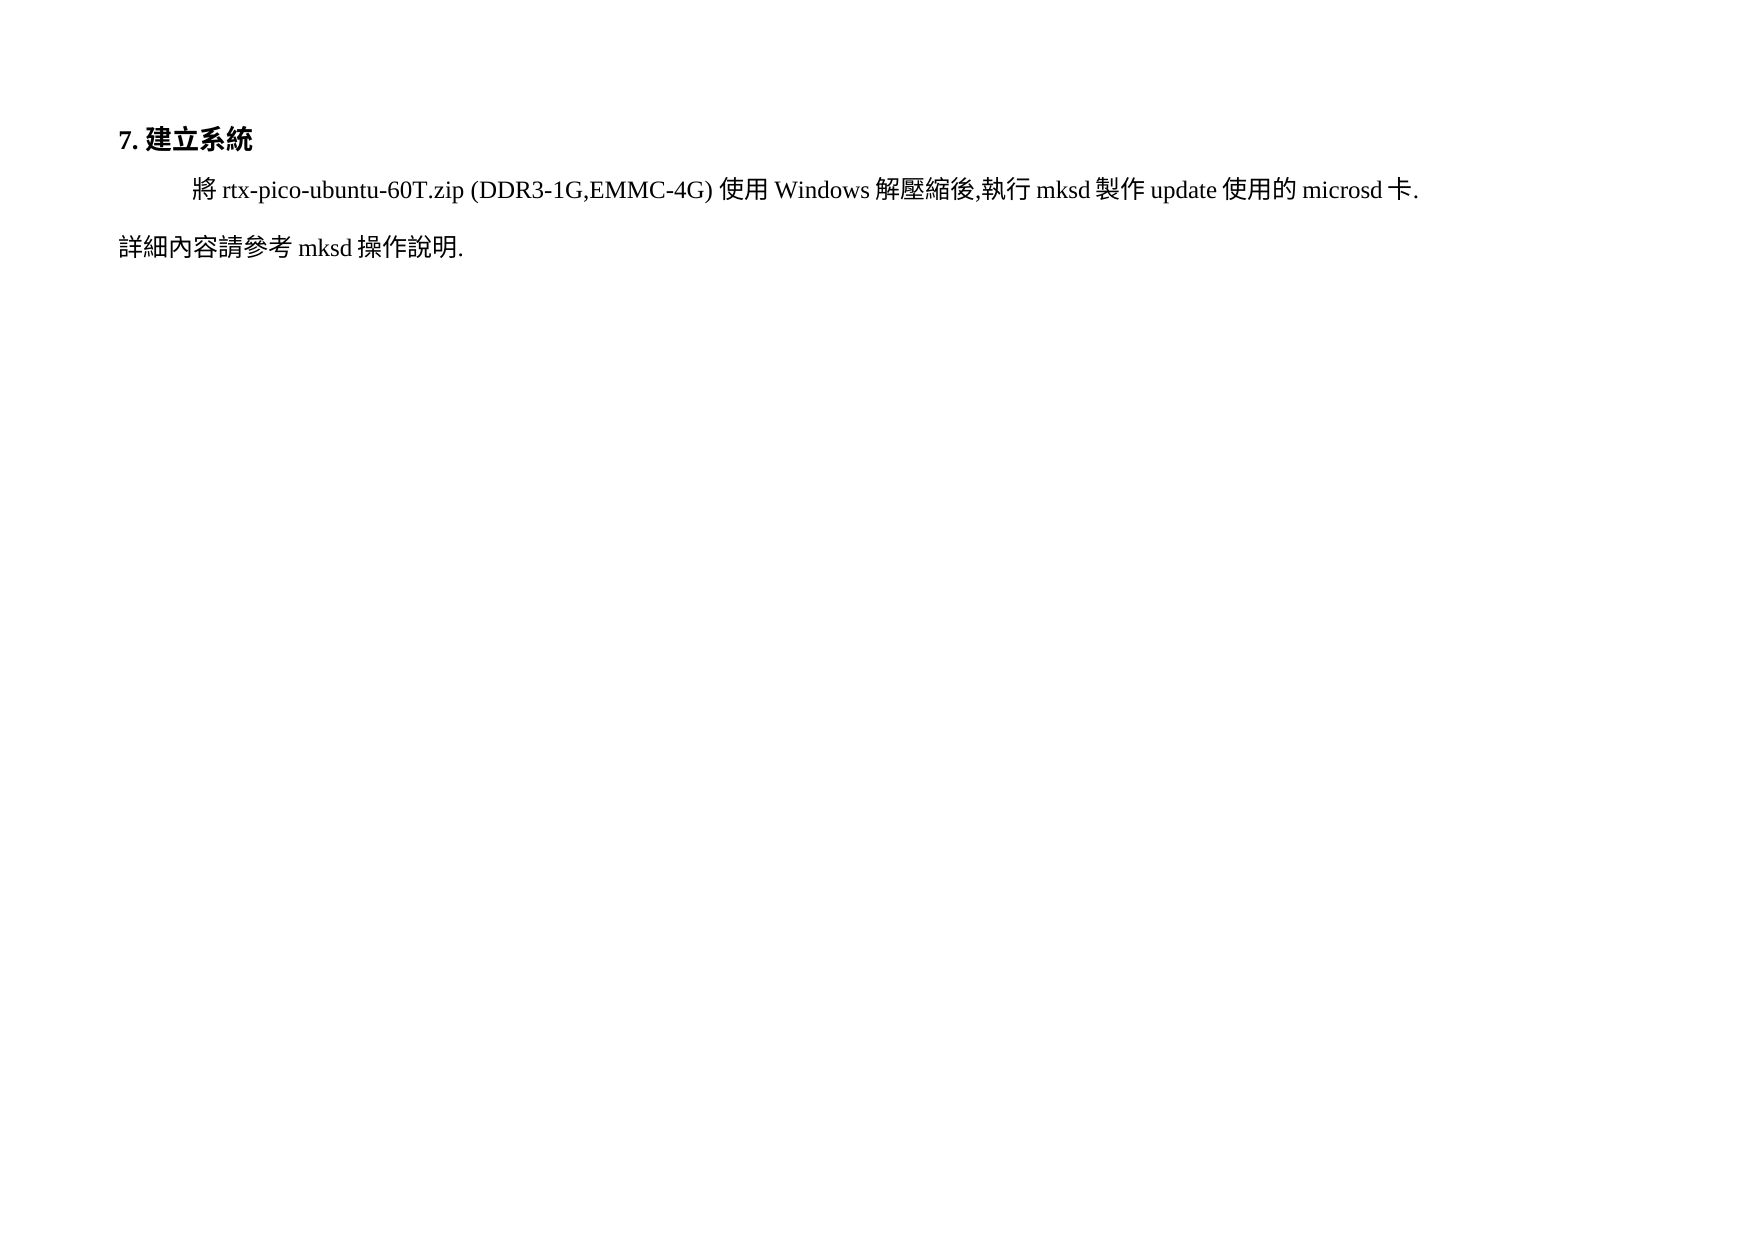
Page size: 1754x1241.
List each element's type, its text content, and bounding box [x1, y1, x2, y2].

subtitle 7. 建立系統 [118, 118, 1636, 157]
text 詳細內容請參考mksd操作說明. [118, 228, 1636, 264]
text 將rtx-pico-ubuntu-60T.zip (DDR3-1G,EMMC-4G) 使用Windows解壓縮後,執行mksd製作update使用的microsd卡. [118, 170, 1636, 206]
